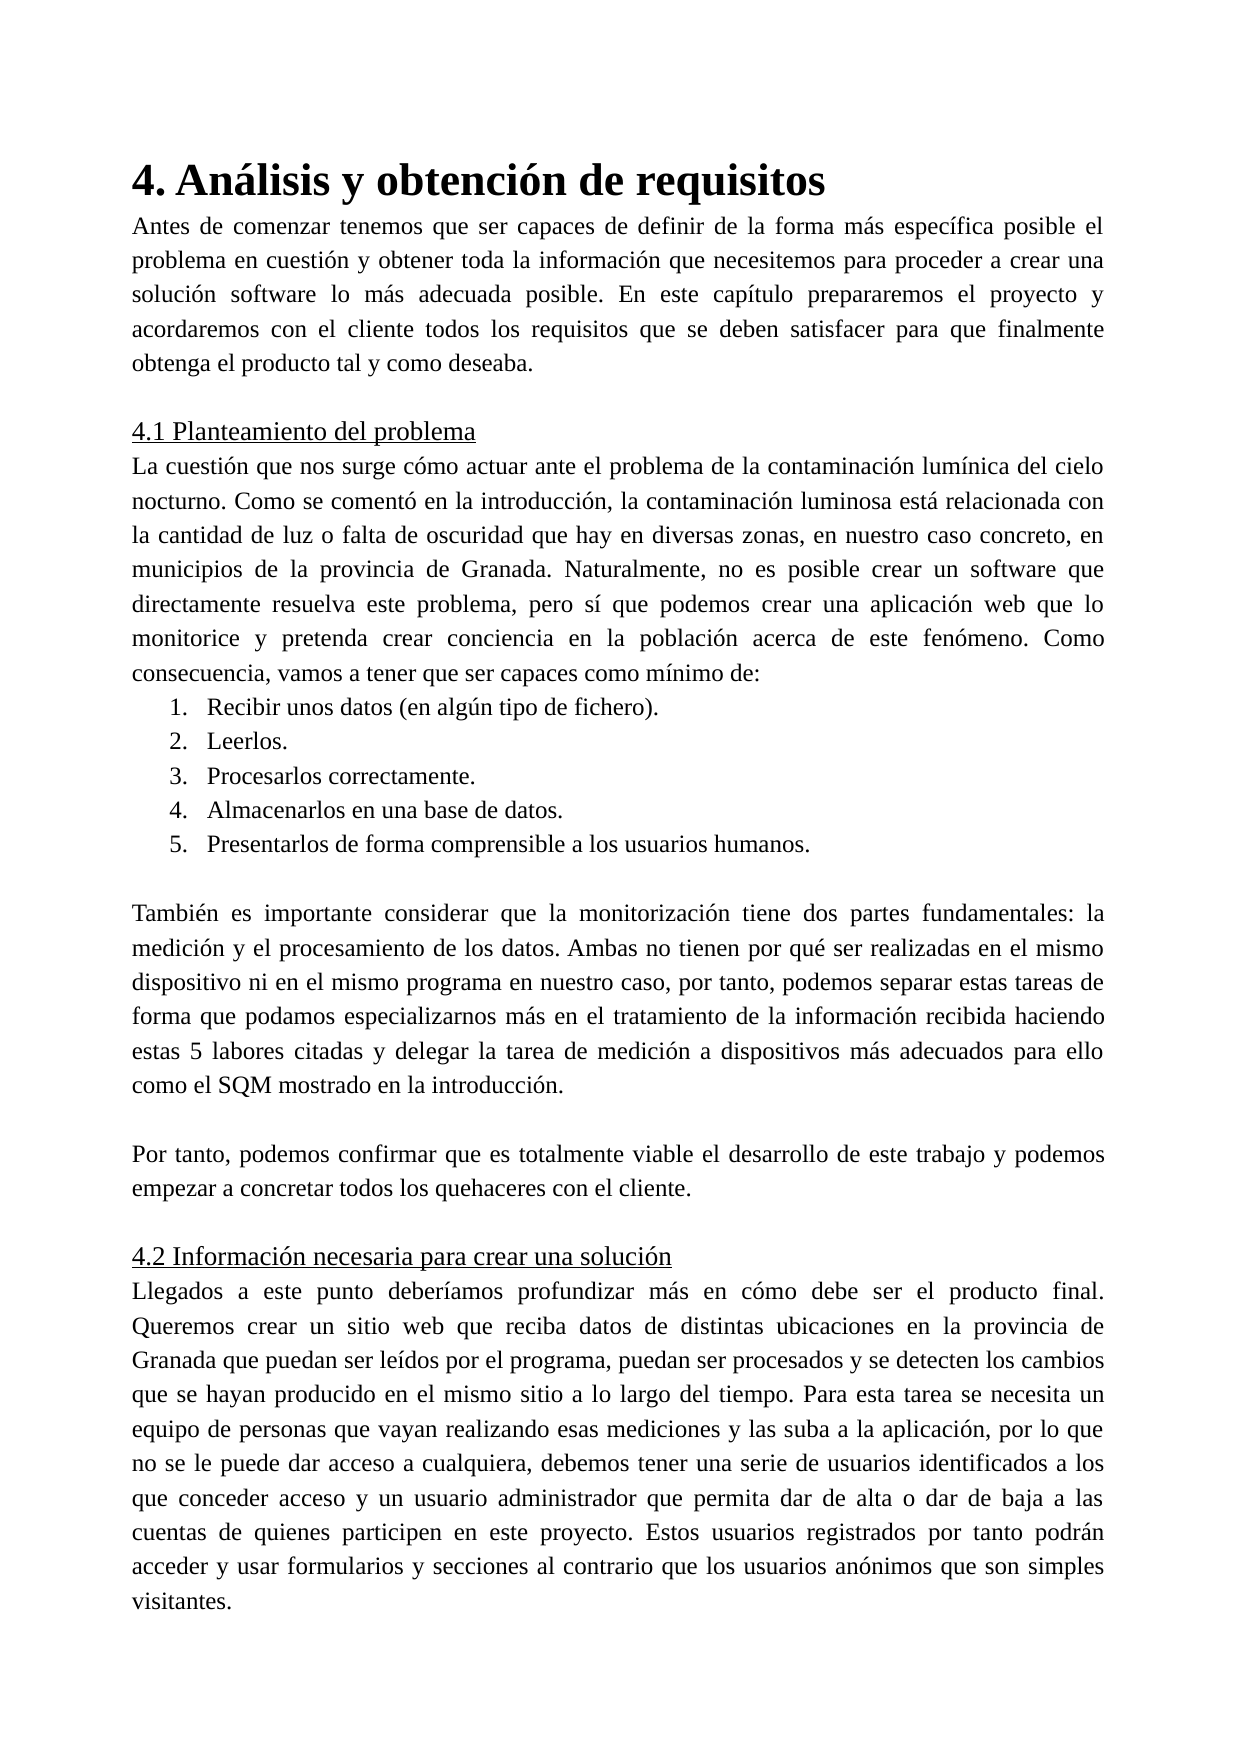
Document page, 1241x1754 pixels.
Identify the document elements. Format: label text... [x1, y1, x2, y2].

text 4. Análisis y obtención de requisitos [132, 152, 1106, 205]
list Presentarlos de forma comprensible a los usuarios humanos. [169, 824, 1106, 858]
text También es importante considerar que la monitorización tiene dos partes fundamentales: la medición y el procesamiento de los datos. Ambas no tienen por qué ser realizadas en el mismo dispositivo ni en el mismo programa en nuestro caso, por tanto, podemos separar estas tareas de forma que podamos especializarnos más en el tratamiento de la información recibida haciendo estas 5 labores citadas y delegar la tarea de medición a dispositivos más adecuados para ello como el SQM mostrado en la introducción. [132, 893, 1106, 1099]
text 4.1 Planteamiento del problema [132, 411, 1106, 446]
list Leerlos. [169, 721, 1106, 755]
text La cuestión que nos surge cómo actuar ante el problema de la contaminación lumínica del cielo nocturno. Como se comentó en la introducción, la contaminación luminosa está relacionada con la cantidad de luz o falta de oscuridad que hay en diversas zonas, en nuestro caso concreto, en municipios de la provincia de Granada. Naturalmente, no es posible crear un software que directamente resuelva este problema, pero sí que podemos crear una aplicación web que lo monitorice y pretenda crear conciencia en la población acerca de este fenómeno. Como consecuencia, vamos a tener que ser capaces como mínimo de: [132, 446, 1106, 686]
list Almacenarlos en una base de datos. [169, 789, 1106, 824]
list Recibir unos datos (en algún tipo de fichero). [169, 686, 1106, 721]
text 4.2 Información necesaria para crear una solución [132, 1236, 1106, 1271]
text Llegados a este punto deberíamos profundizar más en cómo debe ser el producto final. Queremos crear un sitio web que reciba datos de distintas ubicaciones en la provincia de Granada que puedan ser leídos por el programa, puedan ser procesados y se detecten los cambios que se hayan producido en el mismo sitio a lo largo del tiempo. Para esta tarea se necesita un equipo de personas que vayan realizando esas mediciones y las suba a la aplicación, por lo que no se le puede dar acceso a cualquiera, debemos tener una serie de usuarios identificados a los que conceder acceso y un usuario administrador que permita dar de alta o dar de baja a las cuentas de quienes participen en este proyecto. Estos usuarios registrados por tanto podrán acceder y usar formularios y secciones al contrario que los usuarios anónimos que son simples visitantes. [132, 1271, 1106, 1614]
text Antes de comenzar tenemos que ser capaces de definir de la forma más específica posible el problema en cuestión y obtener toda la información que necesitemos para proceder a crear una solución software lo más adecuada posible. En este capítulo prepararemos el proyecto y acordaremos con el cliente todos los requisitos que se deben satisfacer para que finalmente obtenga el producto tal y como deseaba. [132, 205, 1106, 377]
list Procesarlos correctamente. [169, 755, 1106, 789]
text Por tanto, podemos confirmar que es totalmente viable el desarrollo de este trabajo y podemos empezar a concretar todos los quehaceres con el cliente. [132, 1133, 1106, 1202]
